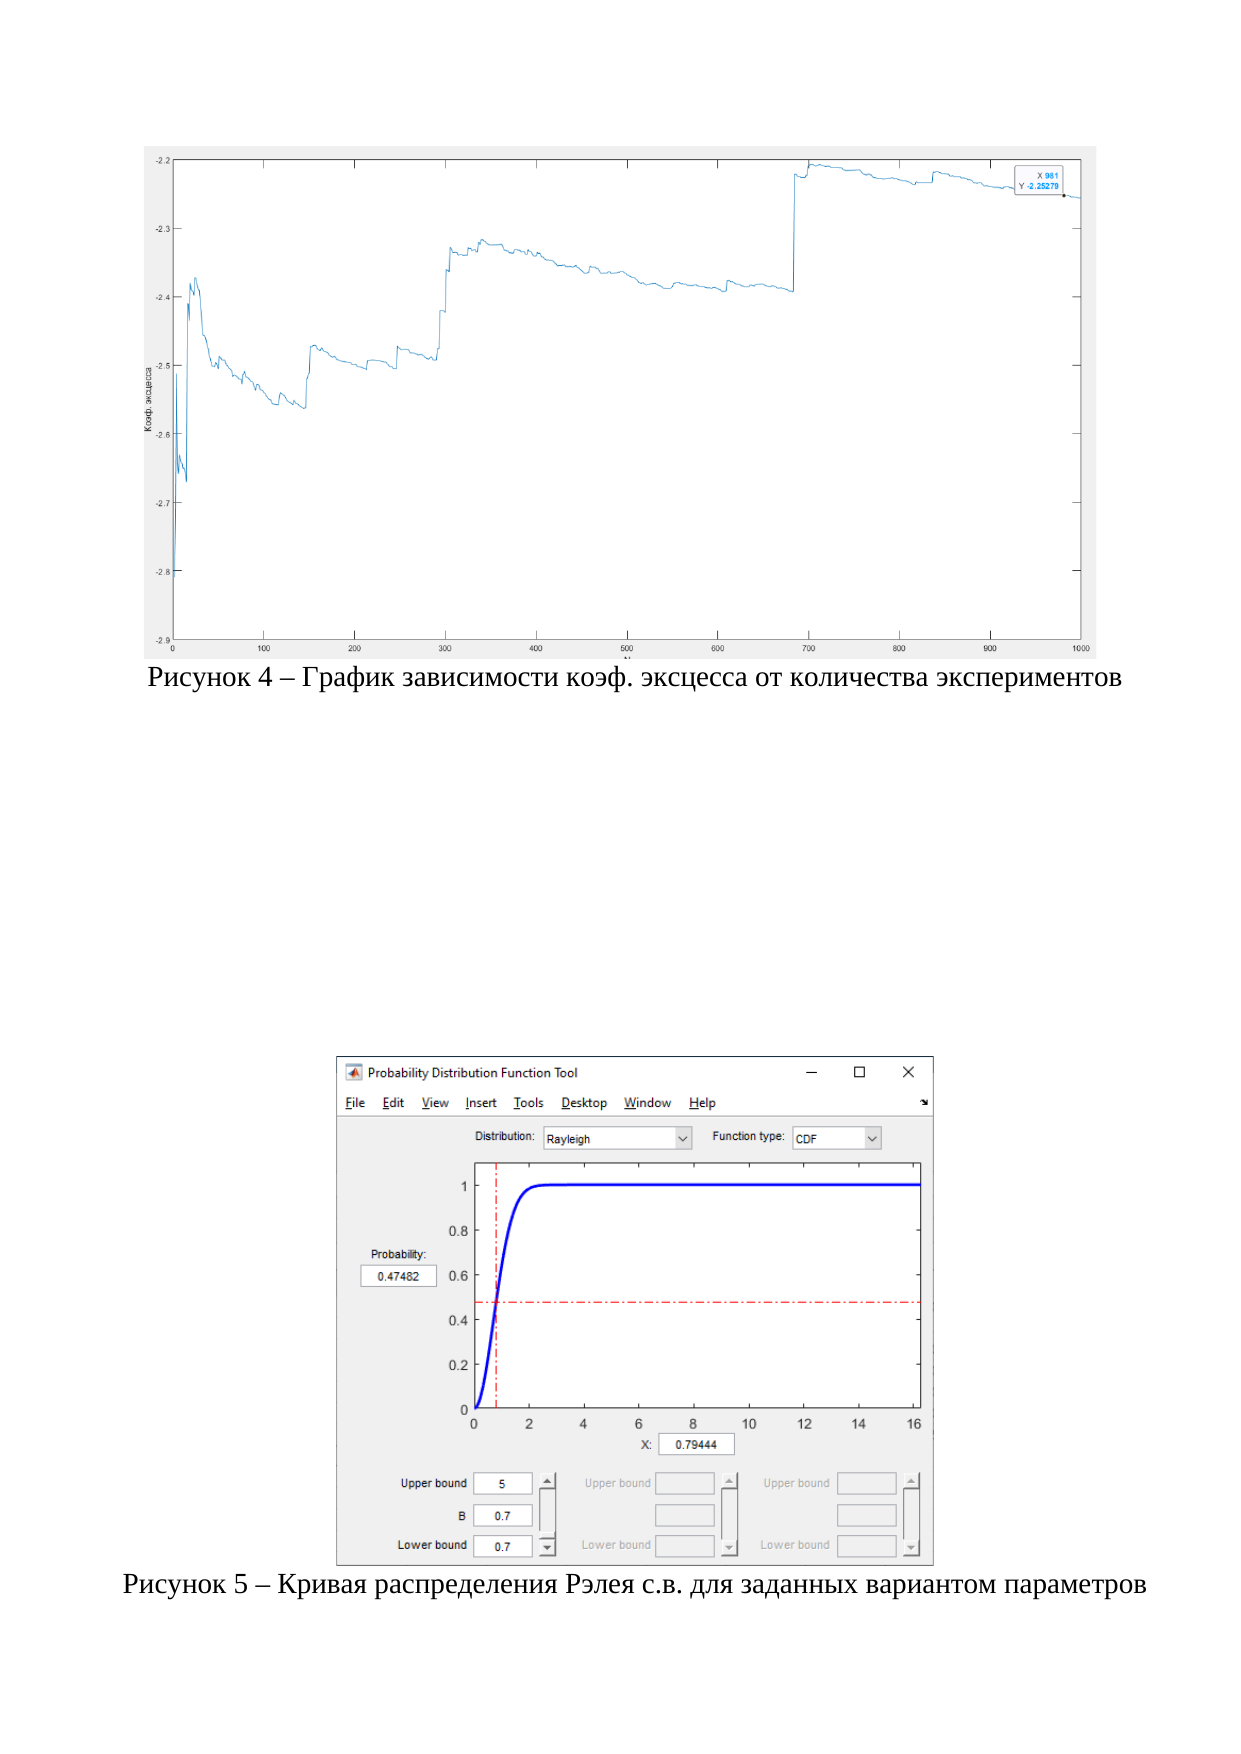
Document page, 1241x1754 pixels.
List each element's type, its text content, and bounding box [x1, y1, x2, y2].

text Рисунок 5 – Кривая распределения Рэлея с.в. для заданных вариантом параметров [118, 1566, 1152, 1599]
picture [143, 146, 1097, 659]
picture [336, 1056, 934, 1566]
text Рисунок 4 – График зависимости коэф. эксцесса от количества экспериментов [118, 146, 1152, 692]
